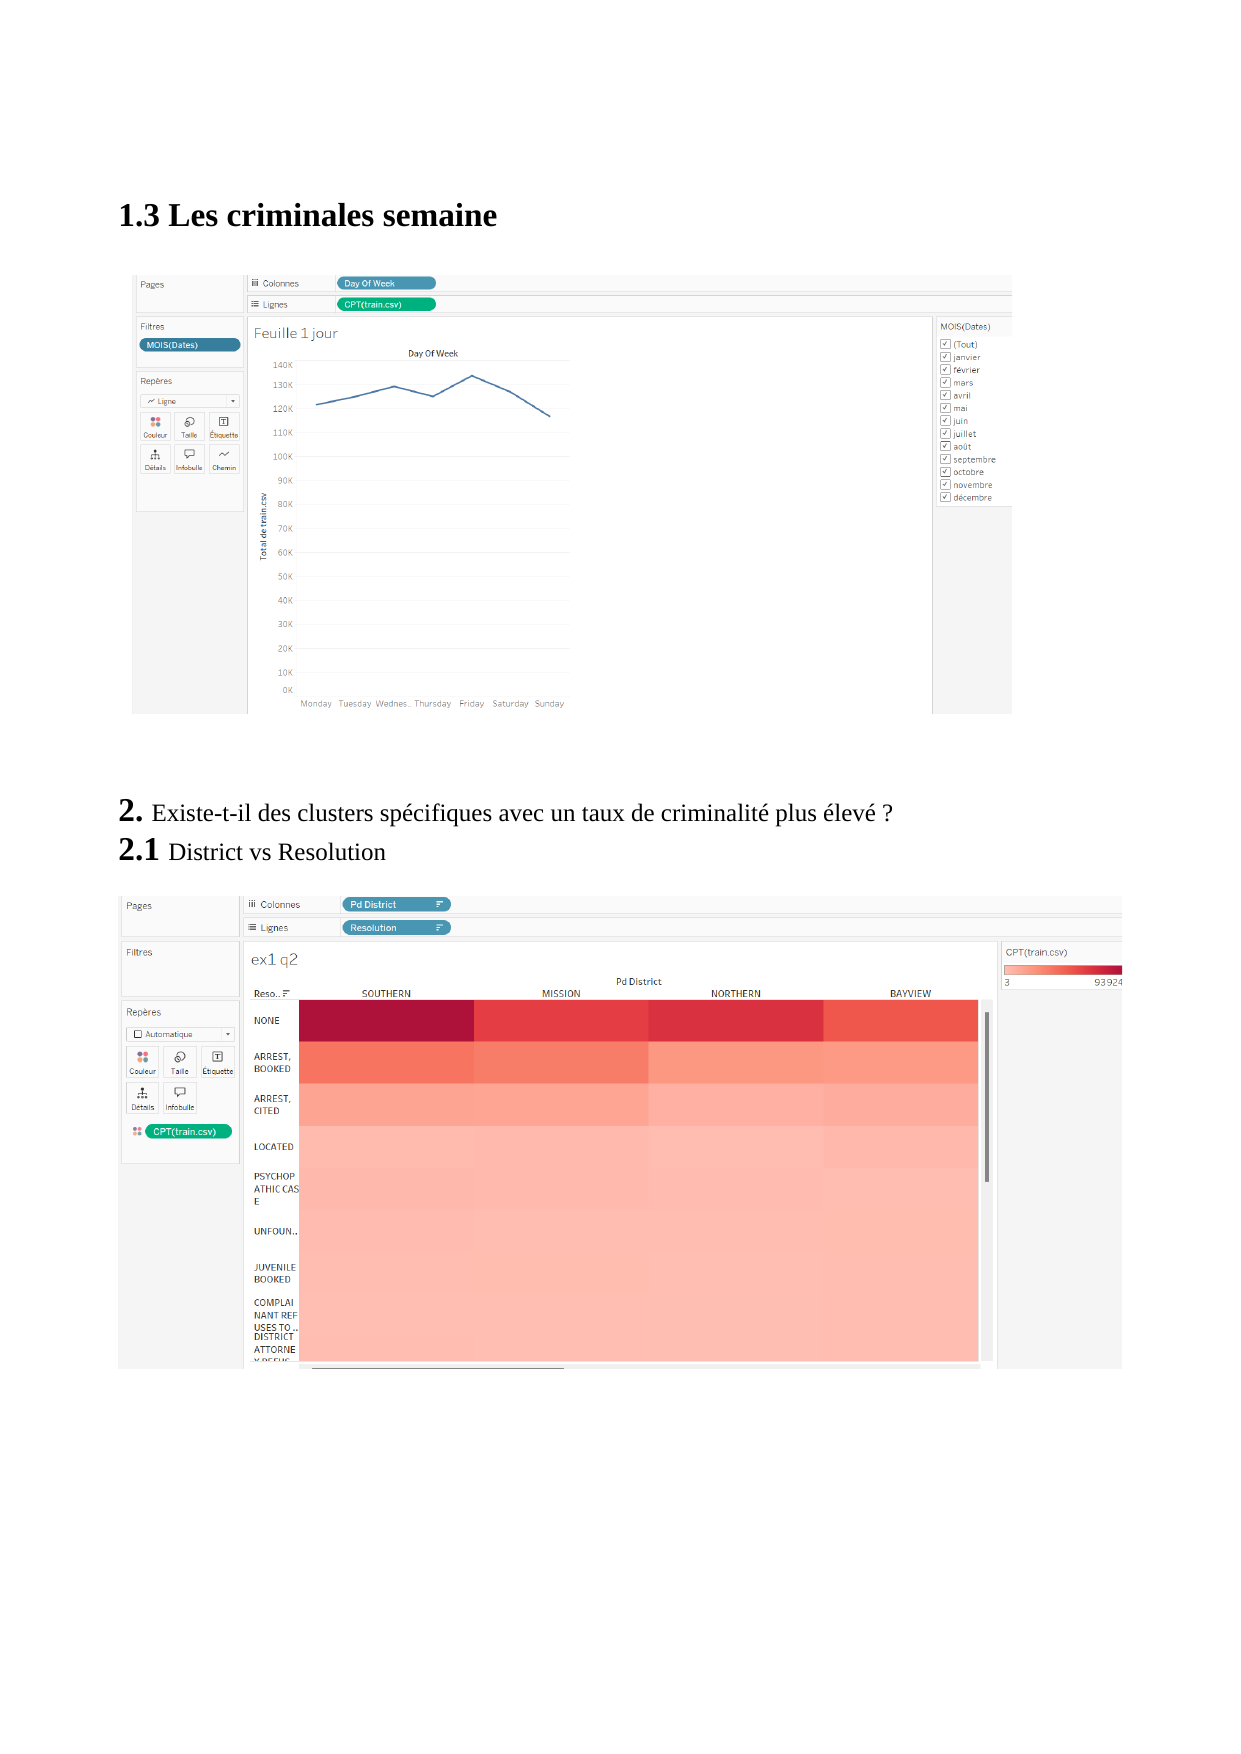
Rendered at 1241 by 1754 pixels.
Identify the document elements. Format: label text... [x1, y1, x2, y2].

text 2. Existe-t-il des clusters spécifiques avec un taux de criminalité plus élevé ? [118, 791, 1122, 829]
text 1.3 Les criminales semaine [118, 195, 1122, 233]
picture [132, 275, 1013, 714]
picture [118, 896, 1123, 1369]
text 2.1 District vs Resolution [118, 829, 1122, 867]
